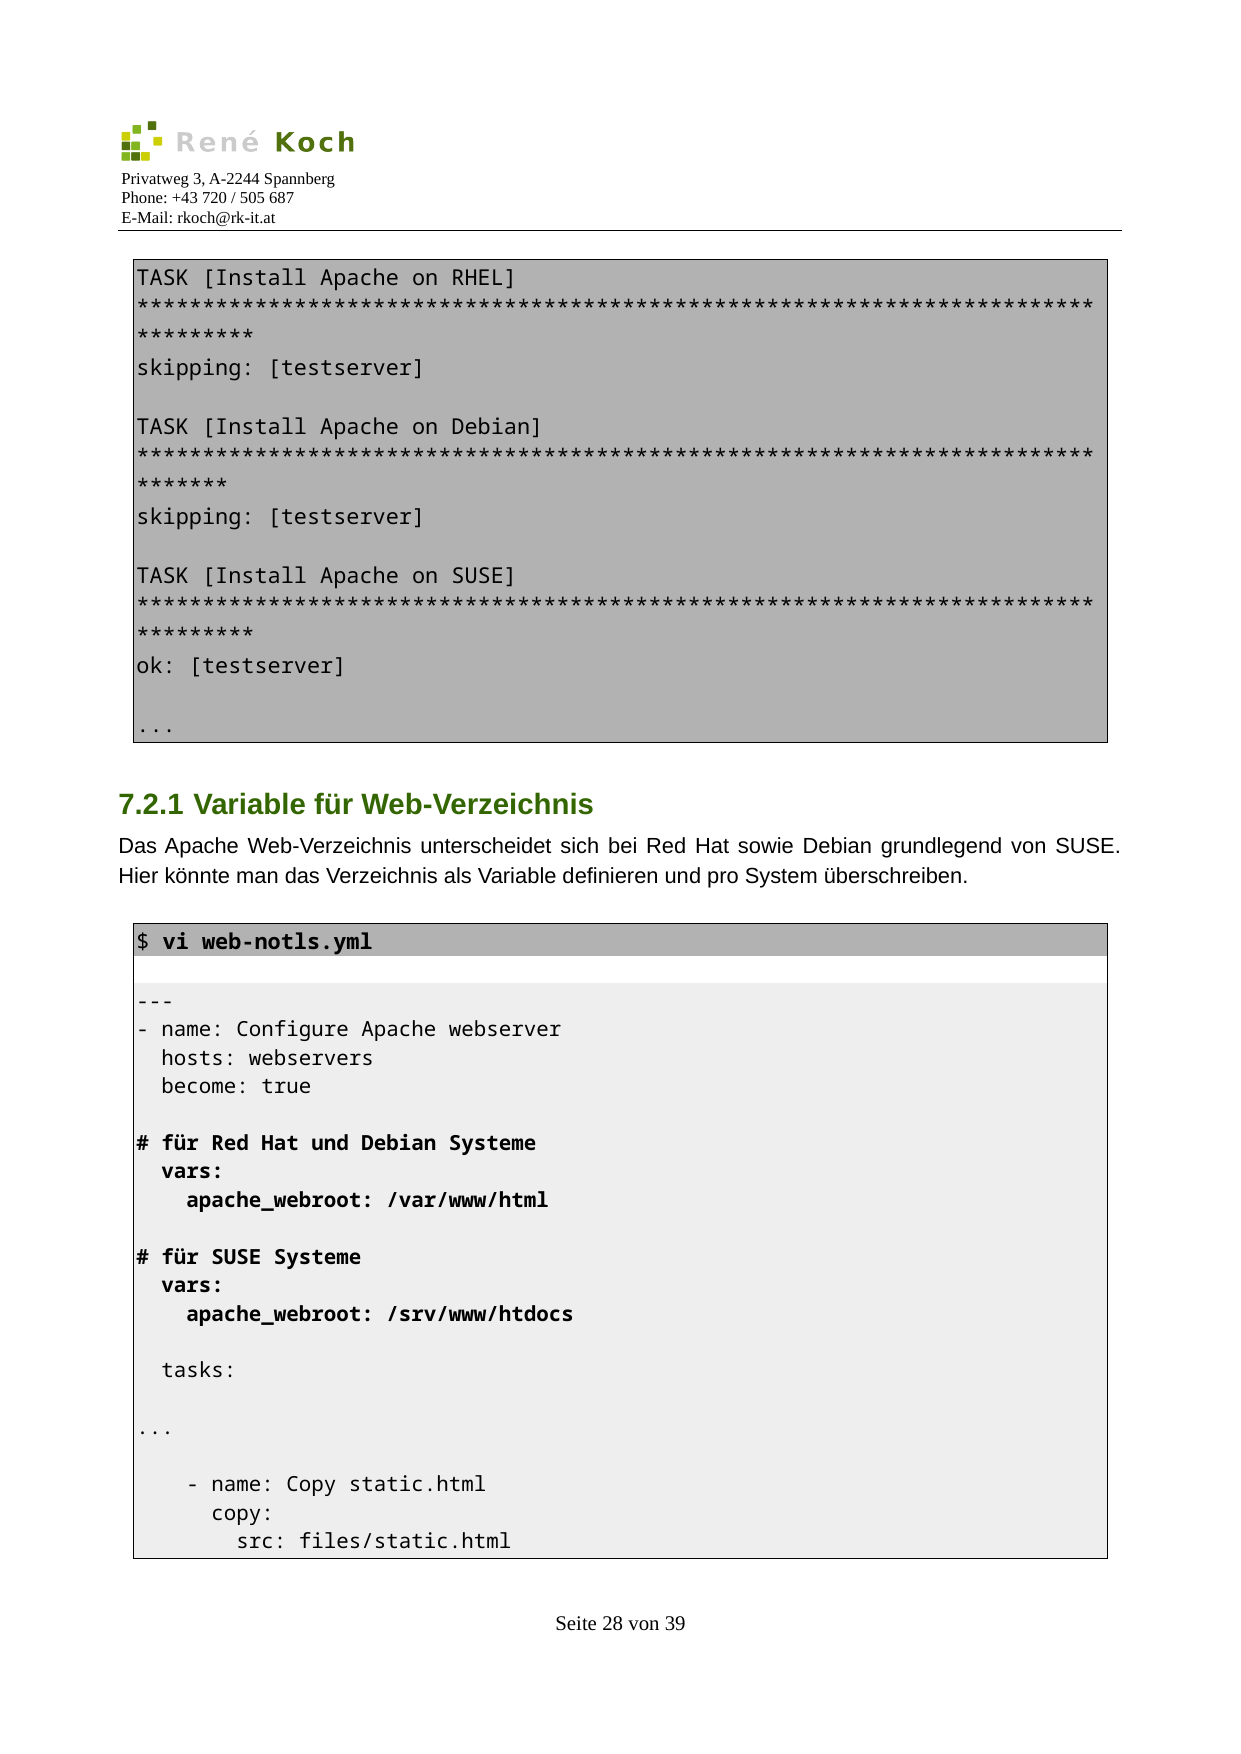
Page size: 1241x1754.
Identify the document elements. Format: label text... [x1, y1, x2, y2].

text TASK [Install Apache on Debian] ******************************************************************************** [134, 408, 1107, 497]
text vars: [134, 1153, 1107, 1182]
text TASK [Install Apache on SUSE] ********************************************************************************** [134, 557, 1107, 646]
text ... [134, 1409, 1107, 1438]
text hosts: webservers [134, 1039, 1107, 1068]
text vars: [134, 1267, 1107, 1296]
text src: files/static.html [134, 1523, 1107, 1558]
text # für SUSE Systeme [134, 1239, 1107, 1267]
text ... [134, 706, 1107, 742]
text # für Red Hat und Debian Systeme [134, 1125, 1107, 1153]
text --- [134, 983, 1107, 1011]
text - name: Configure Apache webserver [134, 1011, 1107, 1039]
text skipping: [testserver] [134, 497, 1107, 527]
text tasks: [134, 1352, 1107, 1381]
text apache_webroot: /var/www/html [134, 1182, 1107, 1210]
text ok: [testserver] [134, 646, 1107, 676]
subtitle Variable für Web-Verzeichnis [118, 787, 1122, 820]
text $ vi web-notls.yml [134, 924, 1107, 956]
text become: true [134, 1068, 1107, 1096]
text Das Apache Web-Verzeichnis unterscheidet sich bei Red Hat sowie Debian grundlegend von SUSE. Hier könnte man das Verzeichnis als Variable definieren und pro System überschreiben. [118, 833, 1122, 888]
text TASK [Install Apache on RHEL] ********************************************************************************** [134, 260, 1107, 348]
text apache_webroot: /srv/www/htdocs [134, 1296, 1107, 1324]
picture [121, 121, 354, 161]
text - name: Copy static.html [134, 1466, 1107, 1494]
text skipping: [testserver] [134, 348, 1107, 378]
text copy: [134, 1494, 1107, 1523]
